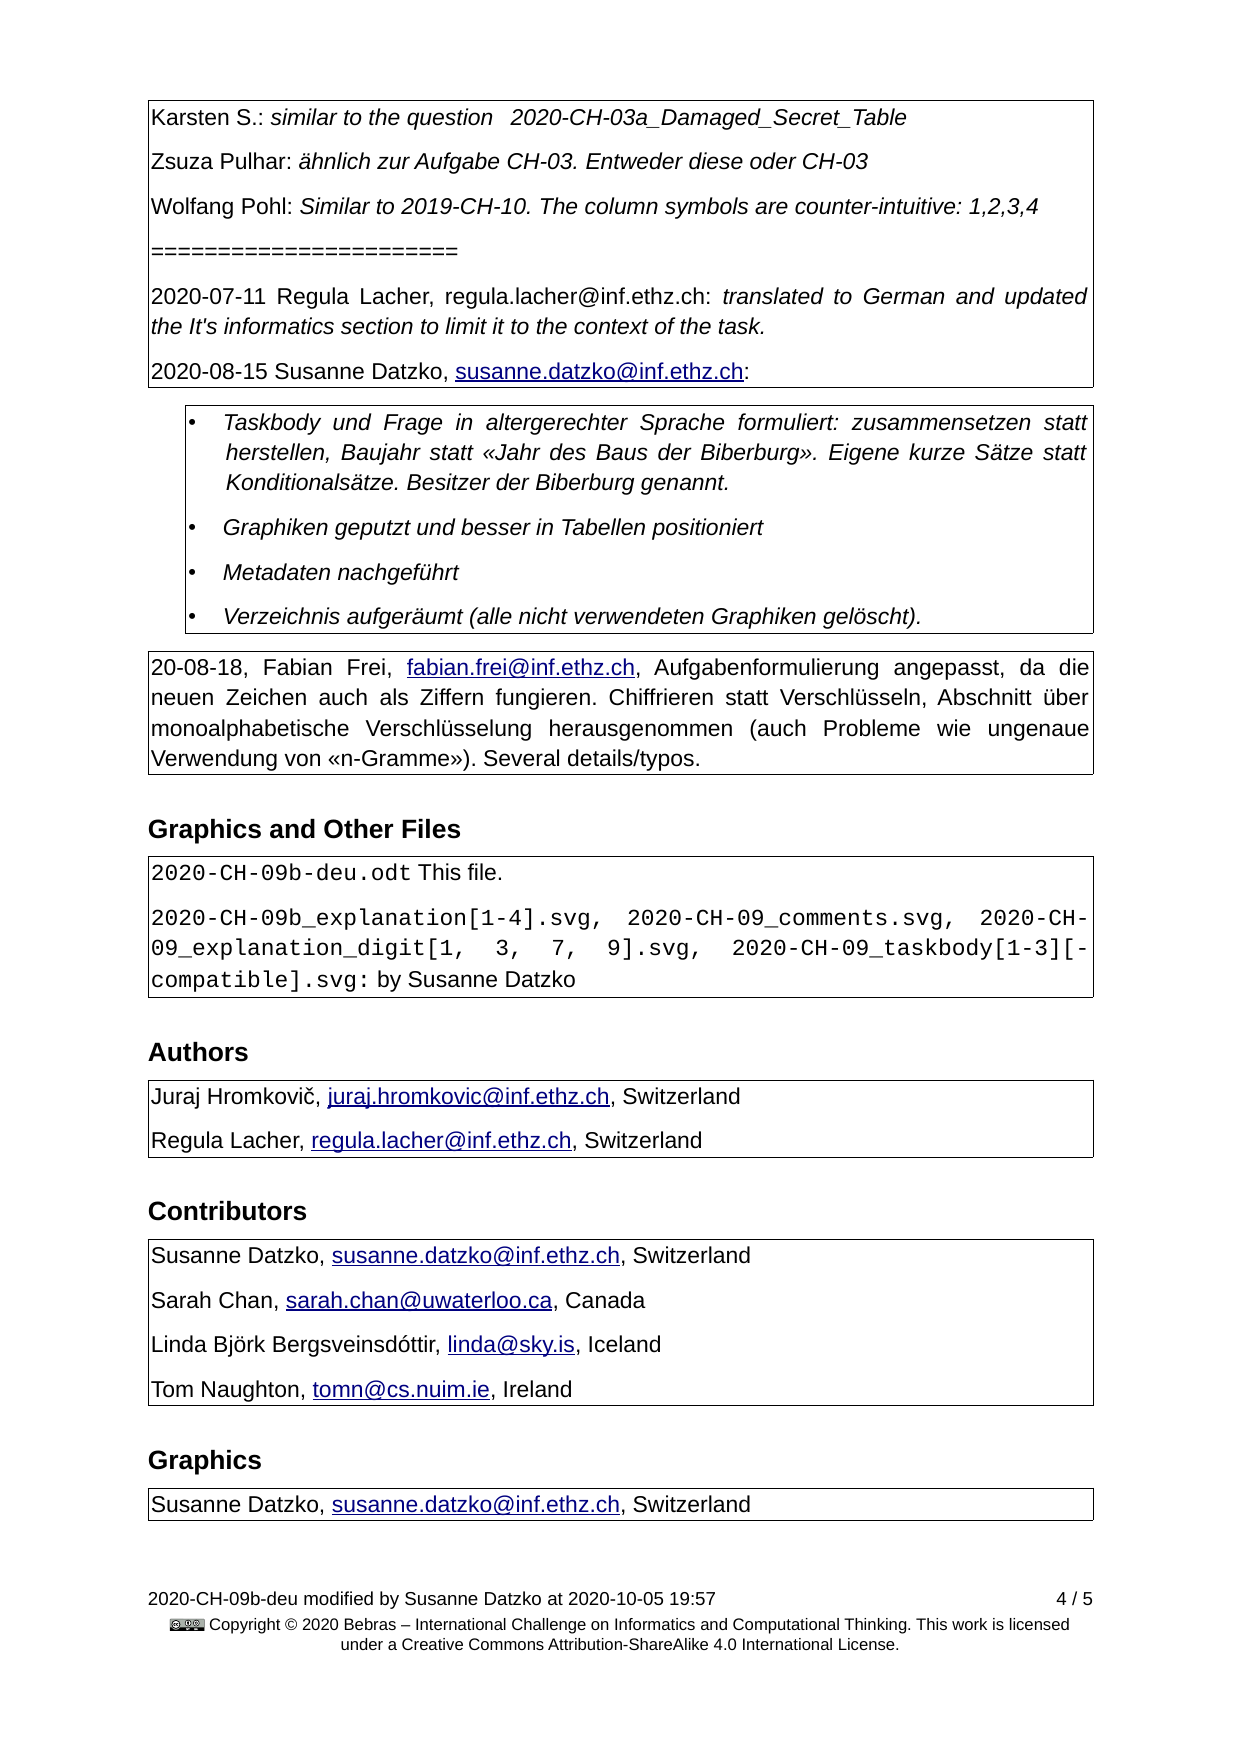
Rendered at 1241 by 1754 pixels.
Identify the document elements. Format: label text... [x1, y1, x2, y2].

list Verzeichnis aufgeräumt (alle nicht verwendeten Graphiken gelöscht). [186, 600, 1093, 633]
list Graphiken geputzt und besser in Tabellen positioniert [186, 511, 1093, 540]
text 20-08-18, Fabian Frei, fabian.frei@inf.ethz.ch, Aufgabenformulierung angepasst, da die neuen Zeichen auch als Ziffern fungieren. Chiffrieren statt Verschlüsseln, Abschnitt über monoalphabetische Verschlüsselung herausgenommen (auch Probleme wie ungenaue Verwendung von «n-Gramme»). Several details/typos. [149, 652, 1093, 774]
text Sarah Chan, sarah.chan@uwaterloo.ca, Canada [149, 1284, 1093, 1313]
list Metadaten nachgeführt [186, 555, 1093, 585]
subtitle Contributors [148, 1196, 1093, 1226]
text Susanne Datzko, susanne.datzko@inf.ethz.ch, Switzerland [149, 1489, 1093, 1520]
text Regula Lacher, regula.lacher@inf.ethz.ch, Switzerland [149, 1124, 1093, 1157]
subtitle Authors [148, 1037, 1093, 1067]
text Susanne Datzko, susanne.datzko@inf.ethz.ch, Switzerland [149, 1240, 1093, 1268]
text Linda Björk Bergsveinsdóttir, linda@sky.is, Iceland [149, 1328, 1093, 1358]
text 2020-08-15 Susanne Datzko, susanne.datzko@inf.ethz.ch: [149, 354, 1093, 387]
list Taskbody und Frage in altergerechter Sprache formuliert: zusammensetzen statt herstellen, Baujahr statt «Jahr des Baus der Biberburg». Eigene kurze Sätze statt Konditionalsätze. Besitzer der Biberburg genannt. [186, 406, 1093, 495]
subtitle Graphics [148, 1445, 1093, 1475]
text Karsten S.: similar to the question 2020-CH-03a_Damaged_Secret_Table [149, 101, 1093, 130]
text Wolfang Pohl: Similar to 2019-CH-10. The column symbols are counter-intuitive: 1,2,3,4 [149, 190, 1093, 219]
text Zsuza Pulhar: ähnlich zur Aufgabe CH-03. Entweder diese oder CH-03 [149, 145, 1093, 174]
text 2020-07-11 Regula Lacher, regula.lacher@inf.ethz.ch: translated to German and updated the It's informatics section to limit it to the context of the task. [149, 279, 1093, 339]
text 2020-CH-09b-deu.odt This file. [149, 857, 1093, 887]
subtitle Graphics and Other Files [148, 813, 1093, 844]
text 2020-CH-09b_explanation[1-4].svg, 2020-CH-09_comments.svg, 2020-CH-09_explanation_digit[1, 3, 7, 9].svg, 2020-CH-09_taskbody[1-3][-compatible].svg: by Susanne Datzko [149, 903, 1093, 997]
text ======================= [149, 235, 1093, 264]
text Tom Naughton, tomn@cs.nuim.ie, Ireland [149, 1373, 1093, 1405]
text Juraj Hromkovič, juraj.hromkovic@inf.ethz.ch, Switzerland [149, 1081, 1093, 1109]
